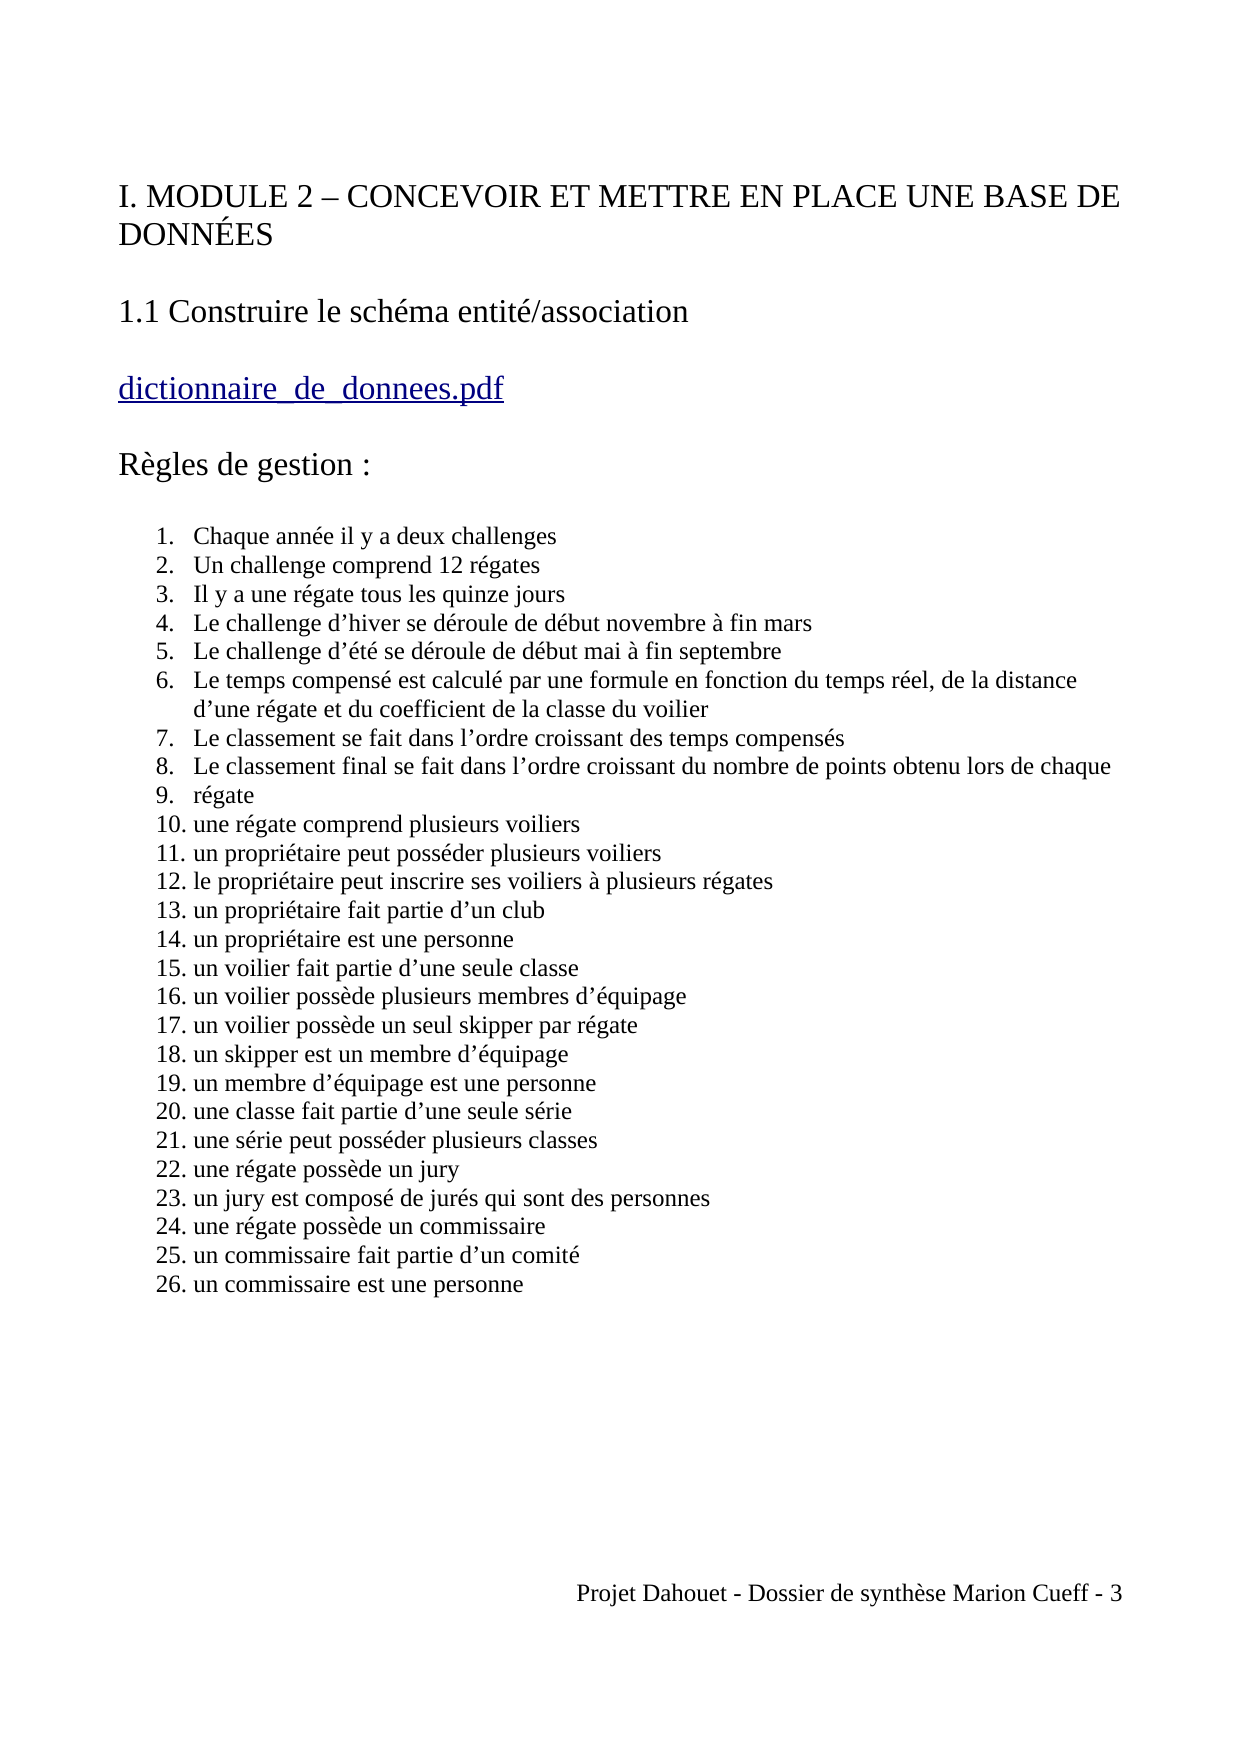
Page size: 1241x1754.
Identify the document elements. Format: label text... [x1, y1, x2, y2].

list un commissaire est une personne [156, 1269, 1122, 1298]
list un commissaire fait partie d’un comité [156, 1240, 1122, 1269]
list Le temps compensé est calculé par une formule en fonction du temps réel, de la distance d’une régate et du coefficient de la classe du voilier [156, 665, 1122, 723]
text 1.1 Construire le schéma entité/association [118, 291, 1122, 330]
list un propriétaire fait partie d’un club [156, 895, 1122, 924]
text I. MODULE 2 – CONCEVOIR ET METTRE EN PLACE UNE BASE DE DONNÉES [118, 176, 1122, 253]
list un voilier possède un seul skipper par régate [156, 1010, 1122, 1039]
list régate [156, 780, 1122, 809]
list une classe fait partie d’une seule série [156, 1096, 1122, 1125]
list Le classement se fait dans l’ordre croissant des temps compensés [156, 723, 1122, 751]
list Le classement final se fait dans l’ordre croissant du nombre de points obtenu lors de chaque [156, 751, 1122, 780]
list Chaque année il y a deux challenges [156, 521, 1122, 550]
list une régate comprend plusieurs voiliers [156, 809, 1122, 838]
list un propriétaire peut posséder plusieurs voiliers [156, 838, 1122, 866]
list un voilier possède plusieurs membres d’équipage [156, 981, 1122, 1010]
list une régate possède un commissaire [156, 1211, 1122, 1240]
list Il y a une régate tous les quinze jours [156, 579, 1122, 608]
list un voilier fait partie d’une seule classe [156, 953, 1122, 981]
list un propriétaire est une personne [156, 924, 1122, 953]
list une série peut posséder plusieurs classes [156, 1125, 1122, 1154]
list Le challenge d’été se déroule de début mai à fin septembre [156, 636, 1122, 665]
text dictionnaire_de_donnees.pdf [118, 368, 1122, 406]
list Un challenge comprend 12 régates [156, 550, 1122, 579]
list un membre d’équipage est une personne [156, 1068, 1122, 1096]
list une régate possède un jury [156, 1154, 1122, 1183]
list le propriétaire peut inscrire ses voiliers à plusieurs régates [156, 866, 1122, 895]
list un jury est composé de jurés qui sont des personnes [156, 1183, 1122, 1211]
text Règles de gestion : [118, 445, 1122, 483]
list Le challenge d’hiver se déroule de début novembre à fin mars [156, 608, 1122, 636]
list un skipper est un membre d’équipage [156, 1039, 1122, 1068]
